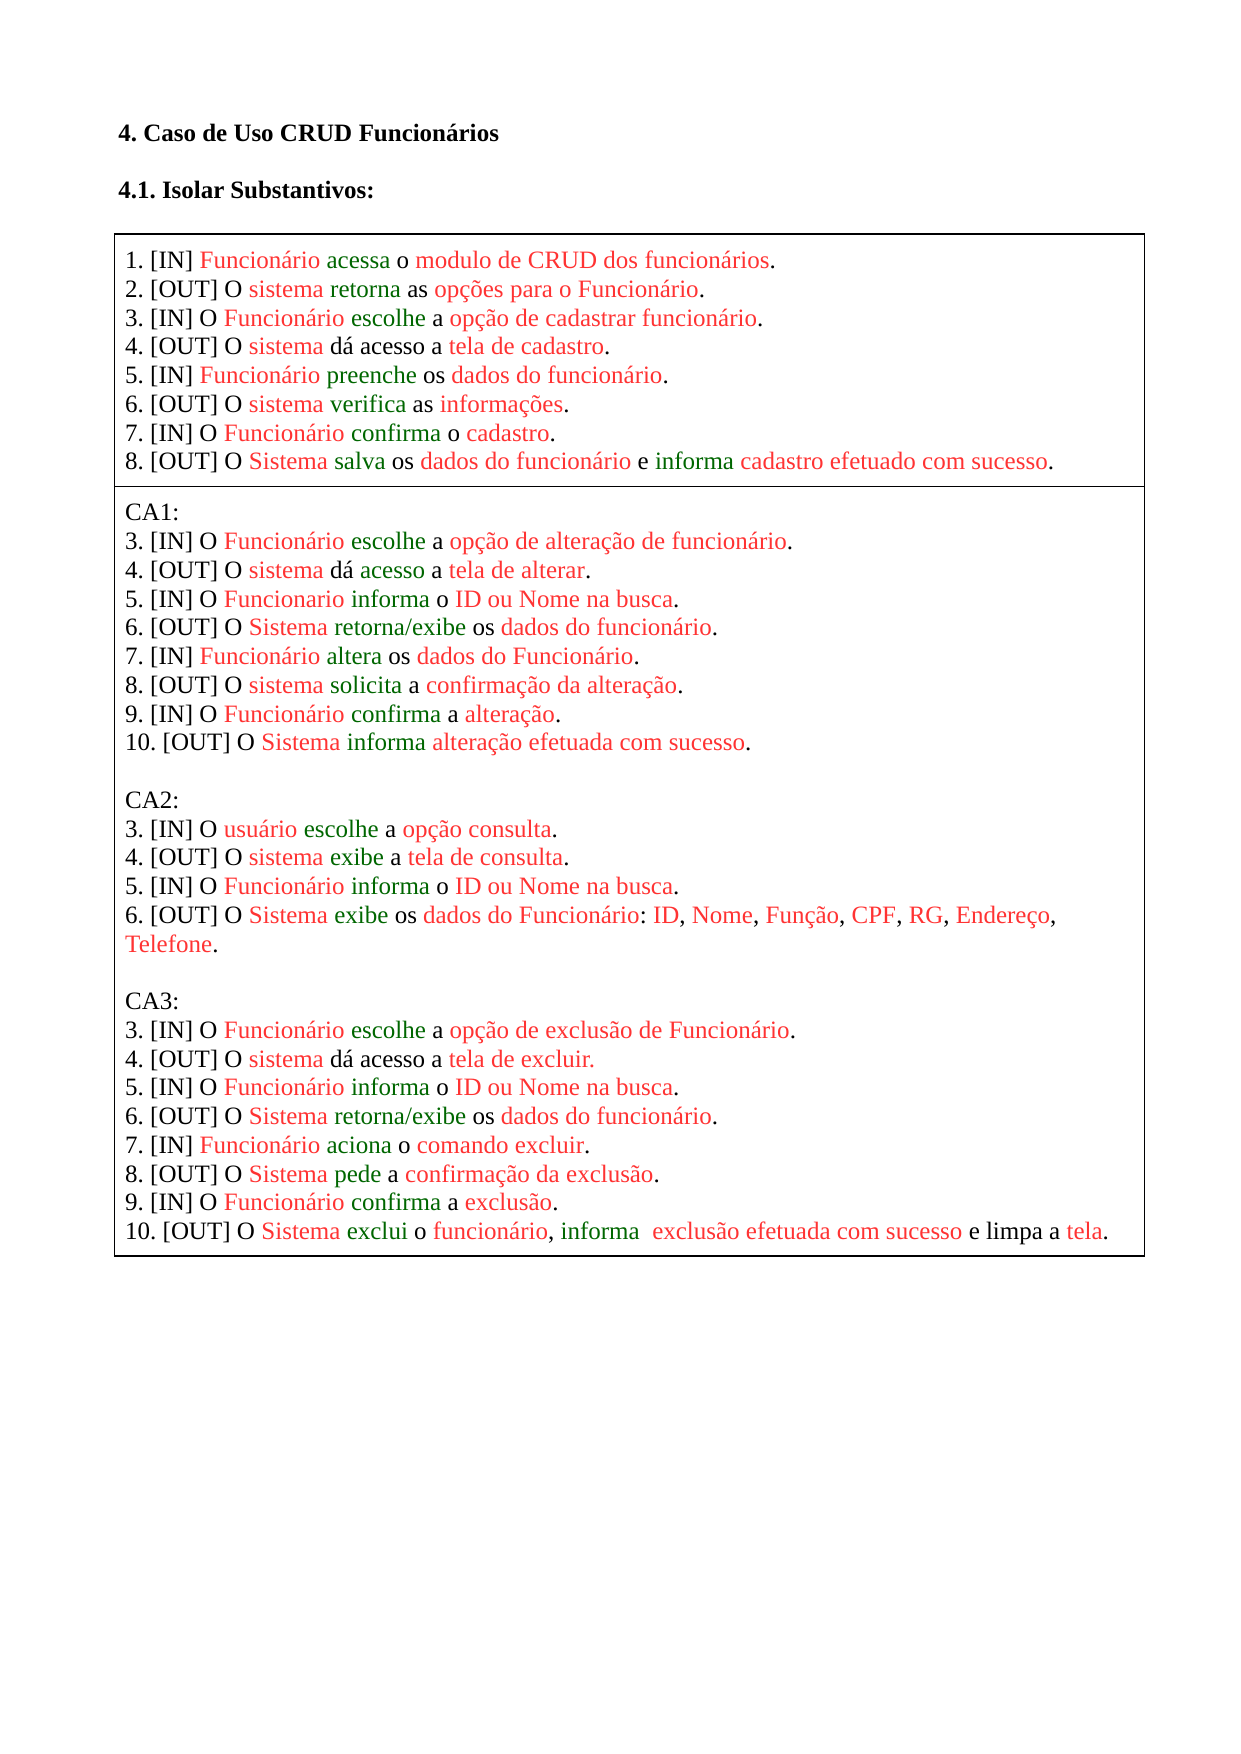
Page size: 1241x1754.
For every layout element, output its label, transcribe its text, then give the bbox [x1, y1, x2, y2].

table_header 1. [IN] Funcionário acessa o modulo de CRUD dos funcionários. 2. [OUT] O sistema retorna as opções para o Funcionário. 3. [IN] O Funcionário escolhe a opção de cadastrar funcionário. 4. [OUT] O sistema dá acesso a tela de cadastro. 5. [IN] Funcionário preenche os dados do funcionário. 6. [OUT] O sistema verifica as informações. 7. [IN] O Funcionário confirma o cadastro. 8. [OUT] O Sistema salva os dados do funcionário e informa cadastro efetuado com sucesso. [115, 235, 1144, 486]
table_cell CA1: 3. [IN] O Funcionário escolhe a opção de alteração de funcionário. 4. [OUT] O sistema dá acesso a tela de alterar. 5. [IN] O Funcionario informa o ID ou Nome na busca. 6. [OUT] O Sistema retorna/exibe os dados do funcionário. 7. [IN] Funcionário altera os dados do Funcionário. 8. [OUT] O sistema solicita a confirmação da alteração. 9. [IN] O Funcionário confirma a alteração. 10. [OUT] O Sistema informa alteração efetuada com sucesso. CA2: 3. [IN] O usuário escolhe a opção consulta. 4. [OUT] O sistema exibe a tela de consulta. 5. [IN] O Funcionário informa o ID ou Nome na busca. 6. [OUT] O Sistema exibe os dados do Funcionário: ID, Nome, Função, CPF, RG, Endereço, Telefone. CA3: 3. [IN] O Funcionário escolhe a opção de exclusão de Funcionário. 4. [OUT] O sistema dá acesso a tela de excluir. 5. [IN] O Funcionário informa o ID ou Nome na busca. 6. [OUT] O Sistema retorna/exibe os dados do funcionário. 7. [IN] Funcionário aciona o comando excluir. 8. [OUT] O Sistema pede a confirmação da exclusão. 9. [IN] O Funcionário confirma a exclusão. 10. [OUT] O Sistema exclui o funcionário, informa exclusão efetuada com sucesso e limpa a tela. [115, 487, 1144, 1255]
text 4.1. Isolar Substantivos: [118, 176, 1122, 204]
text 4. Caso de Uso CRUD Funcionários [118, 118, 1122, 147]
